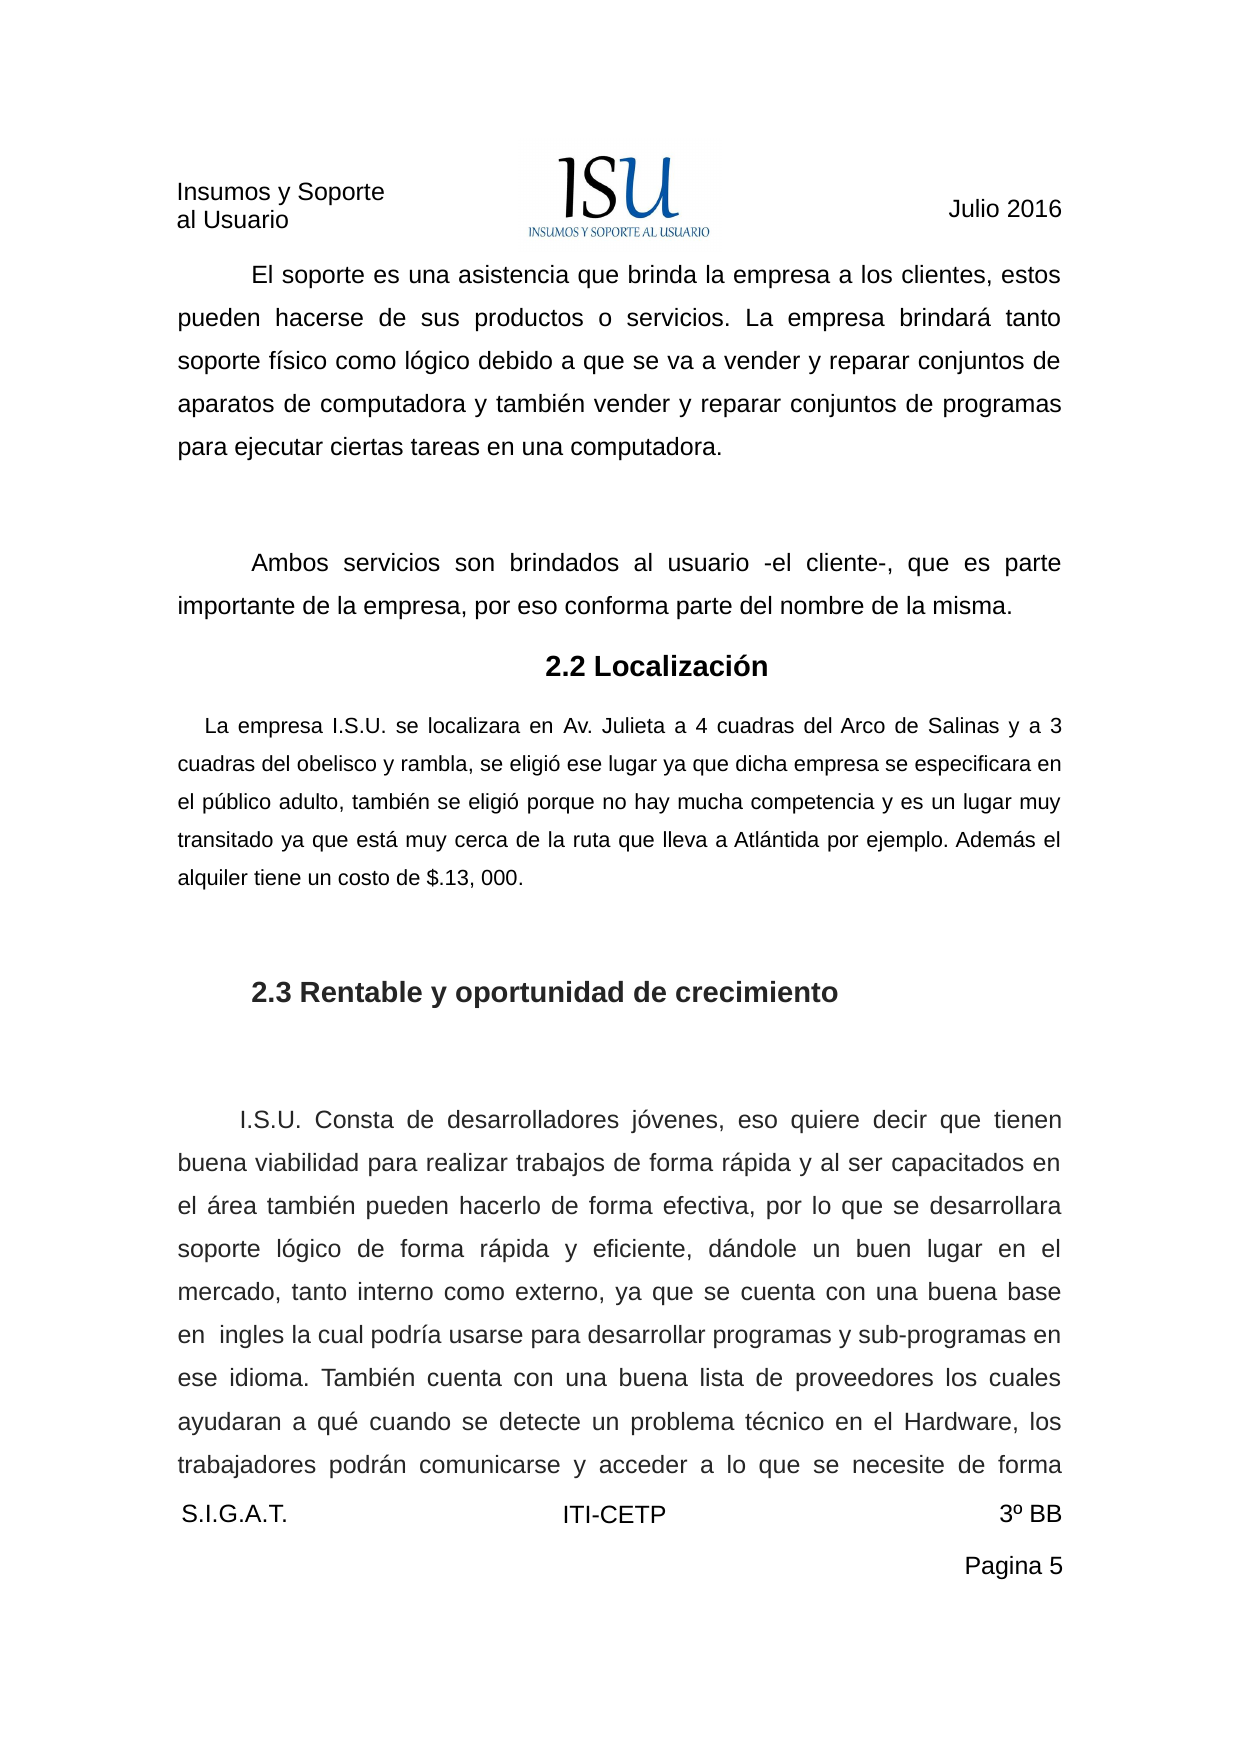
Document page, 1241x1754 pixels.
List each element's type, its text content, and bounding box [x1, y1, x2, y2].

text 2.3 Rentable y oportunidad de crecimiento [177, 975, 1063, 1008]
text El soporte es una asistencia que brinda la empresa a los clientes, estos pueden hacerse de sus productos o servicios. La empresa brindará tanto soporte físico como lógico debido a que se va a vender y reparar conjuntos de aparatos de computadora y también vender y reparar conjuntos de programas para ejecutar ciertas tareas en una computadora. [177, 260, 1063, 461]
text 2.2 Localización [177, 648, 1063, 682]
text Ambos servicios son brindados al usuario -el cliente-, que es parte importante de la empresa, por eso conforma parte del nombre de la misma. [177, 548, 1063, 619]
text I.S.U. Consta de desarrolladores jóvenes, eso quiere decir que tienen buena viabilidad para realizar trabajos de forma rápida y al ser capacitados en el área también pueden hacerlo de forma efectiva, por lo que se desarrollara soporte lógico de forma rápida y eficiente, dándole un buen lugar en el mercado, tanto interno como externo, ya que se cuenta con una buena base en ingles la cual podría usarse para desarrollar programas y sub-programas en ese idioma. También cuenta con una buena lista de proveedores los cuales ayudaran a qué cuando se detecte un problema técnico en el Hardware, los trabajadores podrán comunicarse y acceder a lo que se necesite de forma [177, 1104, 1063, 1478]
text La empresa I.S.U. se localizara en Av. Julieta a 4 cuadras del Arco de Salinas y a 3 cuadras del obelisco y rambla, se eligió ese lugar ya que dicha empresa se especificara en el público adulto, también se eligió porque no hay mucha competencia y es un lugar muy transitado ya que está muy cerca de la ruta que lleva a Atlántida por ejemplo. Además el alquiler tiene un costo de $.13, 000. [177, 713, 1063, 890]
picture [517, 138, 723, 252]
